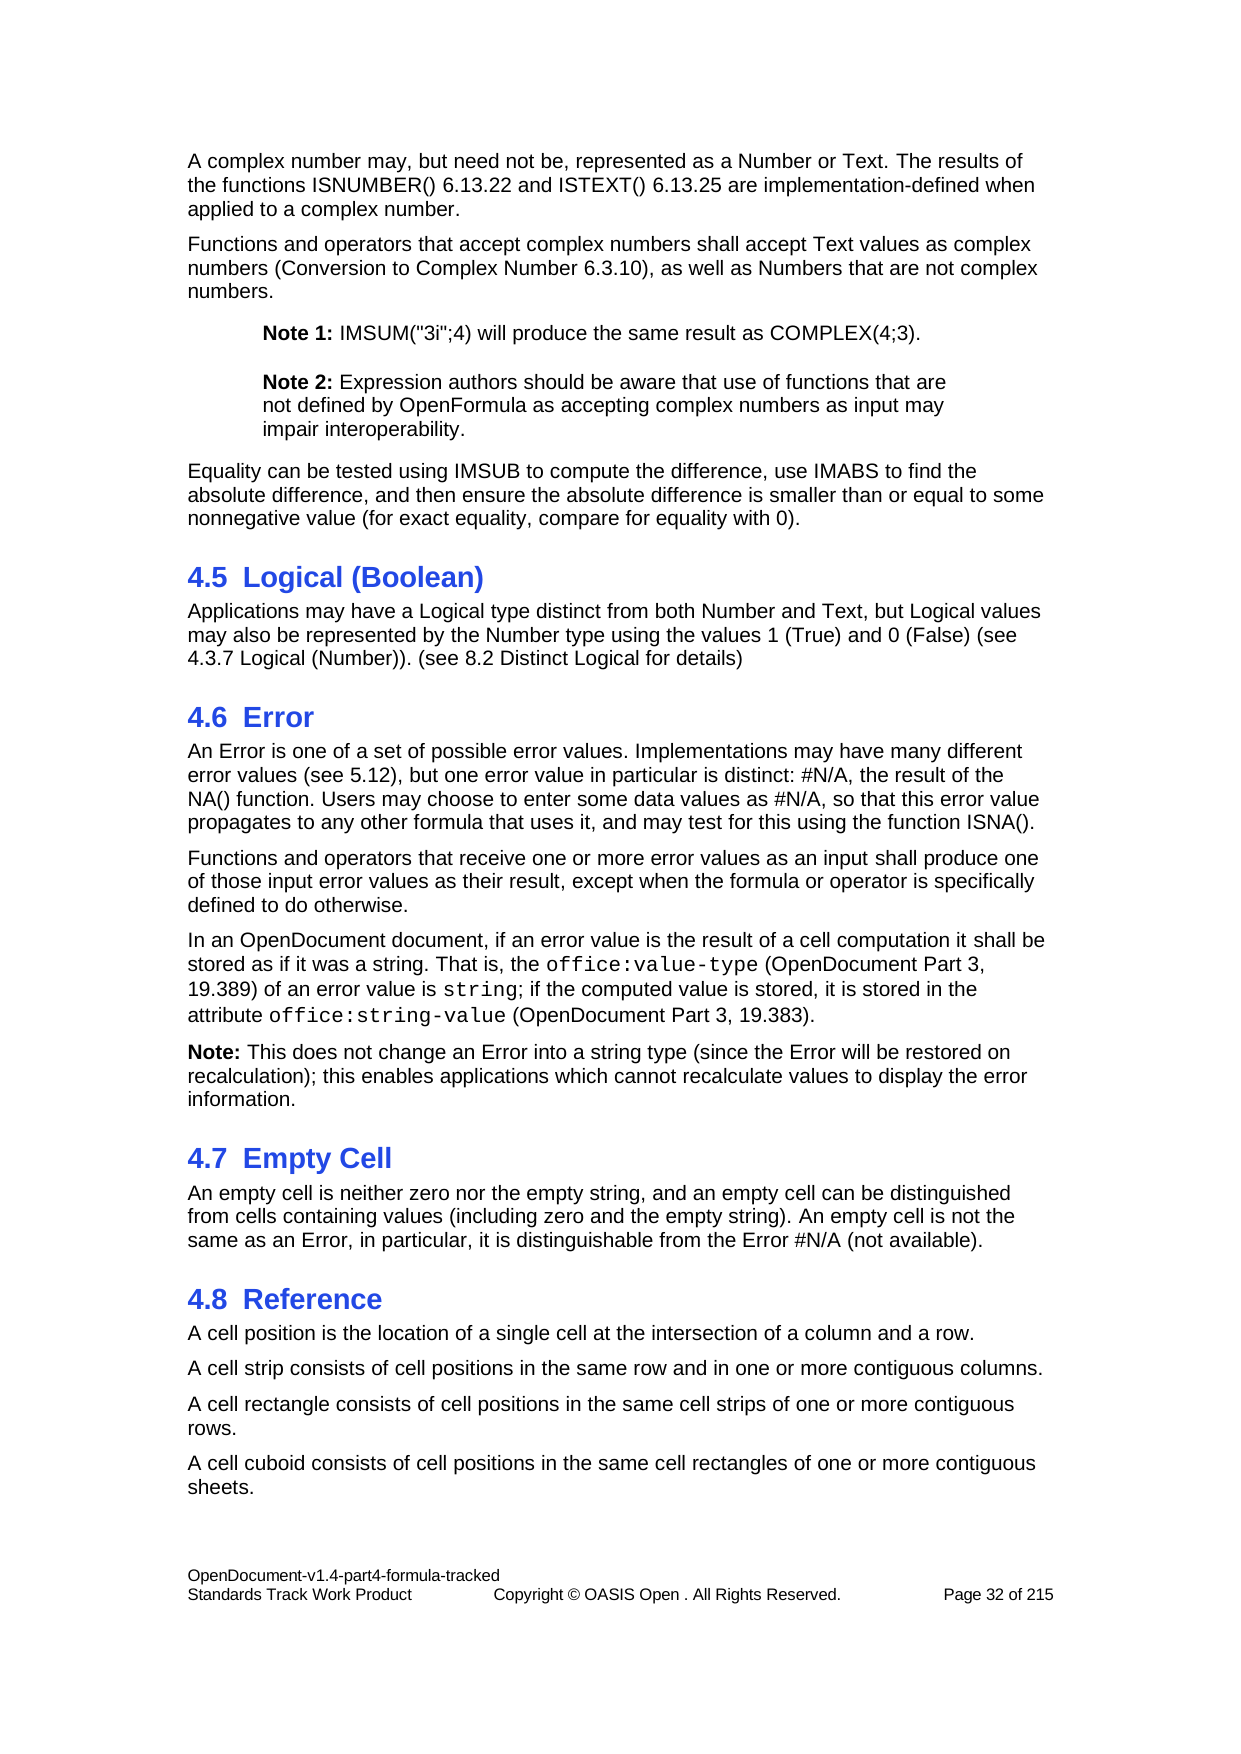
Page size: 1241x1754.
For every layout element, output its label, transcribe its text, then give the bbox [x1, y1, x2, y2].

subtitle Error [187, 701, 1053, 734]
text Equality can be tested using IMSUB to compute the difference, use IMABS to find the absolute difference, and then ensure the absolute difference is smaller than or equal to some nonnegative value (for exact equality, compare for equality with 0). [187, 459, 1053, 530]
subtitle Logical (Boolean) [187, 561, 1053, 594]
text Functions and operators that accept complex numbers shall accept Text values as complex numbers (Conversion to Complex Number 6.3.10), as well as Numbers that are not complex numbers. [187, 233, 1053, 303]
text Note: This does not change an Error into a string type (since the Error will be restored on recalculation); this enables applications which cannot recalculate values to display the error information. [187, 1041, 1053, 1111]
text A complex number may, but need not be, represented as a Number or Text. The results of the functions ISNUMBER() 6.13.22 and ISTEXT() 6.13.25 are implementation-defined when applied to a complex number. [187, 150, 1053, 221]
text Note 2: Expression authors should be aware that use of functions that are not defined by OpenFormula as accepting complex numbers as input may impair interoperability. [262, 370, 978, 441]
text Applications may have a Logical type distinct from both Number and Text, but Logical values may also be represented by the Number type using the values 1 (True) and 0 (False) (see 4.3.7 Logical (Number)). (see 8.2 Distinct Logical for details) [187, 600, 1053, 670]
text An Error is one of a set of possible error values. Implementations may have many different error values (see 5.12), but one error value in particular is distinct: #N/A, the result of the NA() function. Users may choose to enter some data values as #N/A, so that this error value propagates to any other formula that uses it, and may test for this using the function ISNA(). [187, 740, 1053, 834]
text A cell rectangle consists of cell positions in the same cell strips of one or more contiguous rows. [187, 1392, 1053, 1439]
text An empty cell is neither zero nor the empty string, and an empty cell can be distinguished from cells containing values (including zero and the empty string). An empty cell is not the same as an Error, in particular, it is distinguishable from the Error #N/A (not available). [187, 1181, 1053, 1252]
text A cell cuboid consists of cell positions in the same cell rectangles of one or more contiguous sheets. [187, 1452, 1053, 1499]
subtitle Reference [187, 1283, 1053, 1315]
text A cell position is the location of a single cell at the intersection of a column and a row. [187, 1321, 1053, 1345]
text Functions and operators that receive one or more error values as an input shall produce one of those input error values as their result, except when the formula or operator is specifically defined to do otherwise. [187, 846, 1053, 917]
subtitle Empty Cell [187, 1142, 1053, 1175]
text A cell strip consists of cell positions in the same row and in one or more contiguous columns. [187, 1357, 1053, 1380]
text In an OpenDocument document, if an error value is the result of a cell computation it shall be stored as if it was a string. That is, the office:value-type (OpenDocument Part 3, 19.389) of an error value is string; if the computed value is stored, it is stored in the attribute office:string-value (OpenDocument Part 3, 19.383). [187, 929, 1053, 1029]
text Note 1: IMSUM("3i";4) will produce the same result as COMPLEX(4;3). [262, 322, 978, 345]
